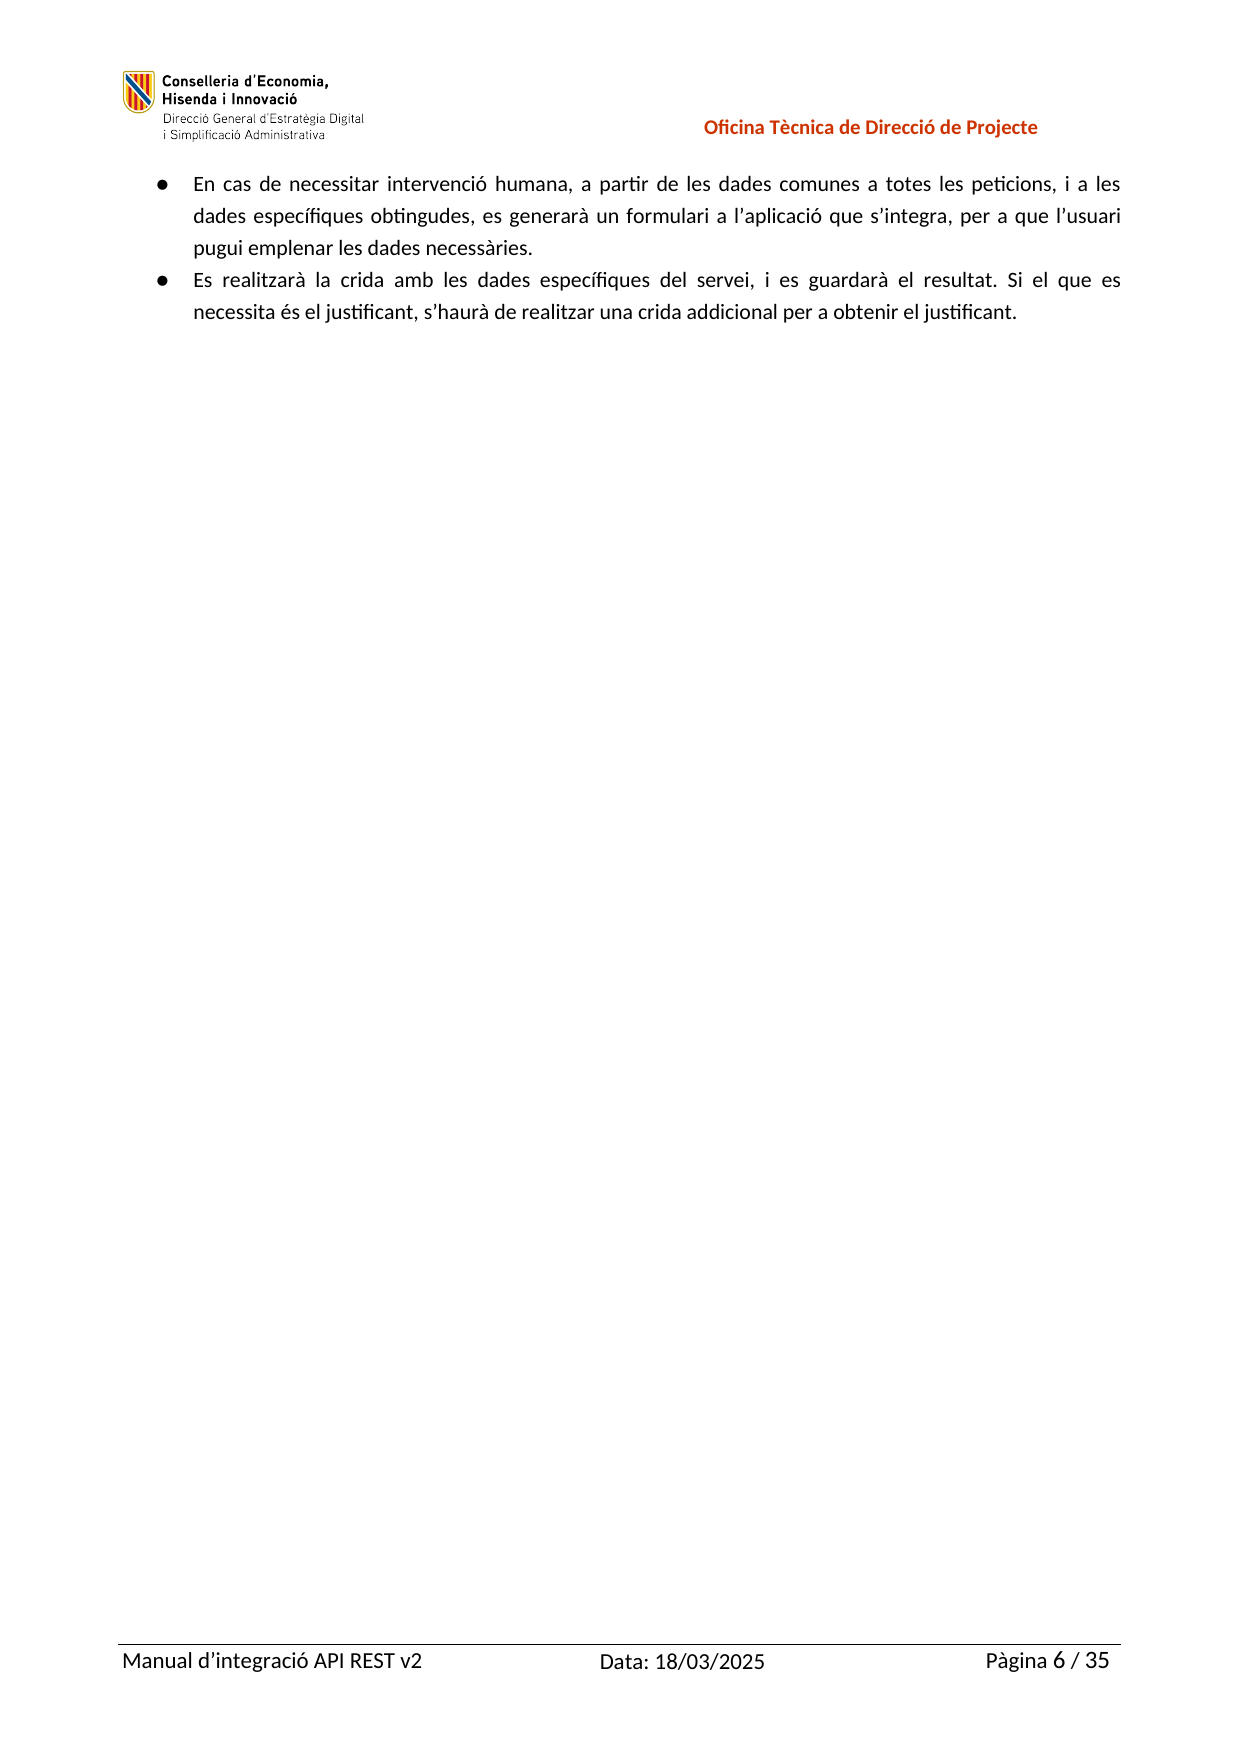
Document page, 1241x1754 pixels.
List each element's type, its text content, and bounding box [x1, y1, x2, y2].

list Es realitzarà la crida amb les dades específiques del servei, i es guardarà el resultat. Si el que es necessita és el justificant, s’haurà de realitzar una crida addicional per a obtenir el justificant. [156, 266, 1122, 324]
list En cas de necessitar intervenció humana, a partir de les dades comunes a totes les peticions, i a les dades específiques obtingudes, es generarà un formulari a l’aplicació que s’integra, per a que l’usuari pugui emplenar les dades necessàries. [156, 170, 1122, 261]
picture [118, 62, 368, 151]
